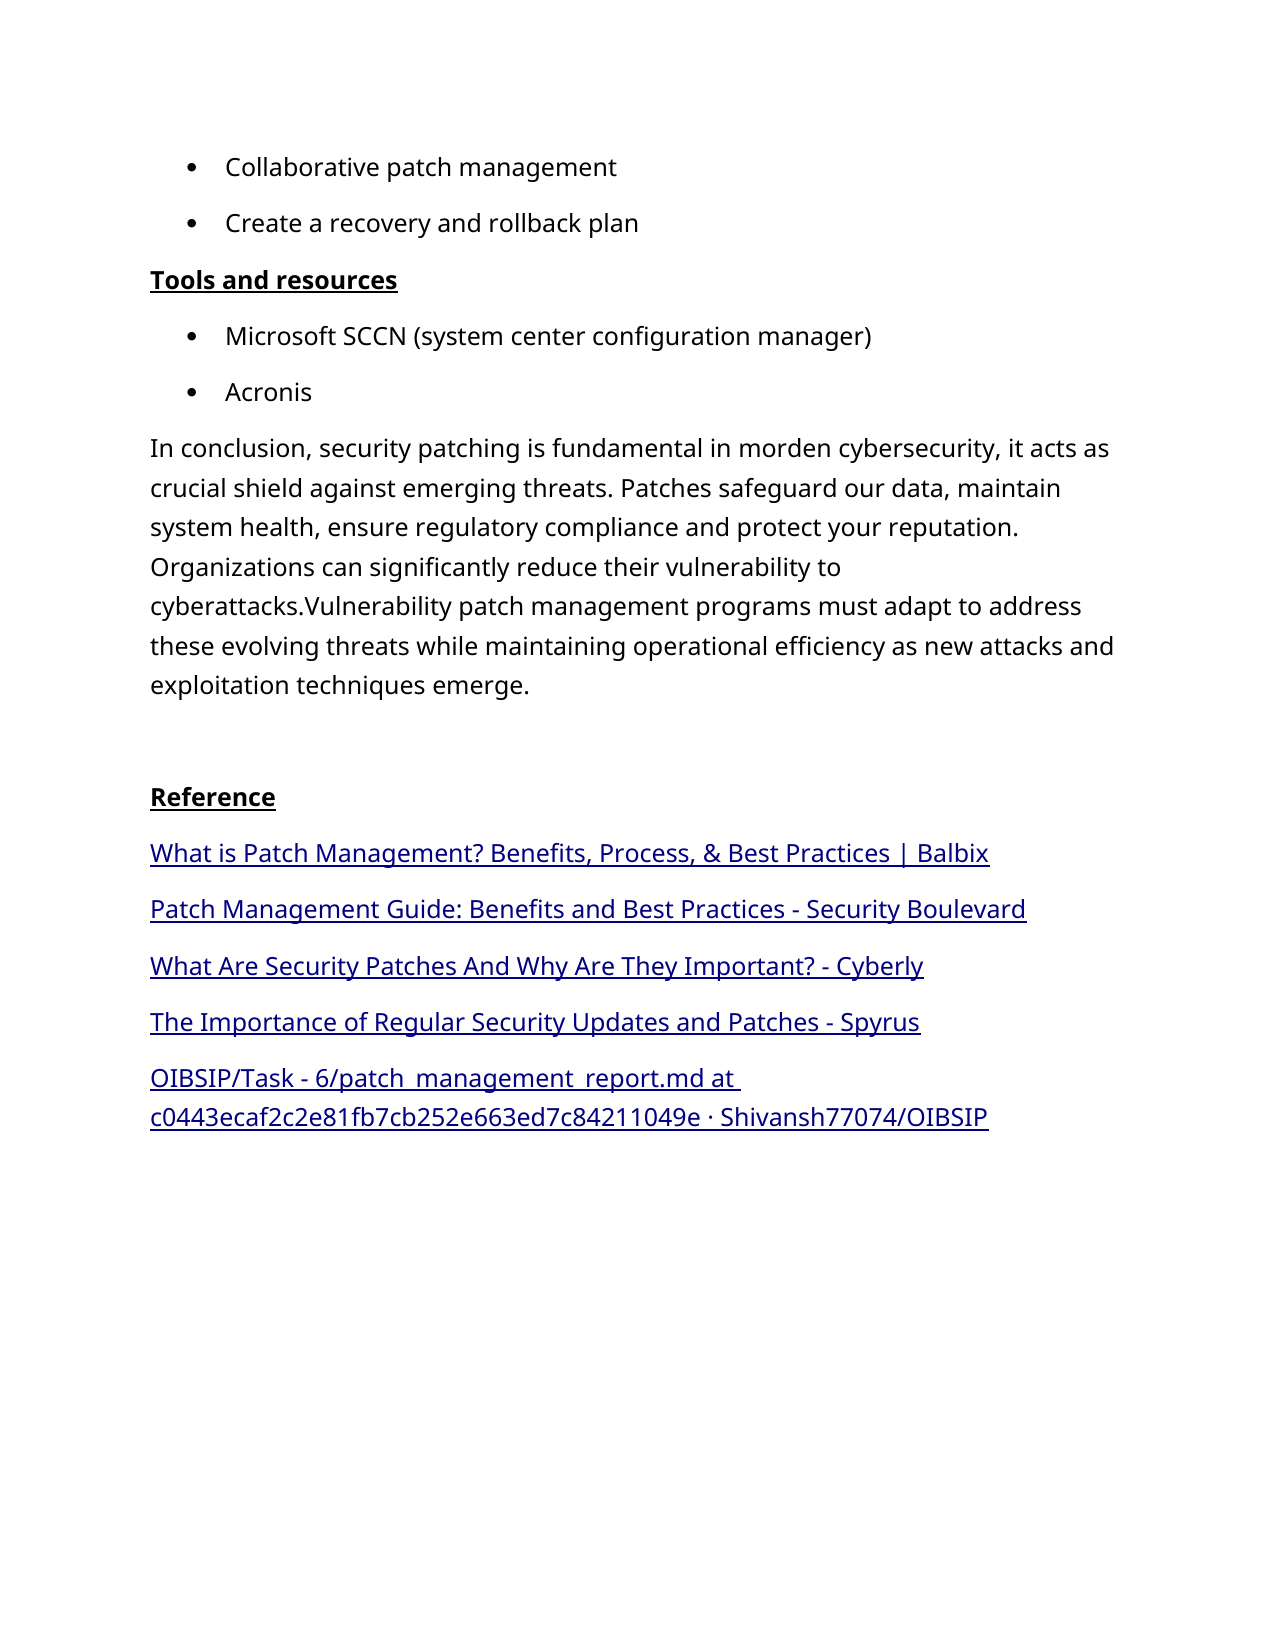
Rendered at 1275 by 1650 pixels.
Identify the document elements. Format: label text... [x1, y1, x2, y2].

text What Are Security Patches And Why Are They Important? - Cyberly [150, 948, 1125, 982]
text Patch Management Guide: Benefits and Best Practices - Security Boulevard [150, 892, 1125, 926]
list Create a recovery and rollback plan [187, 206, 1125, 240]
text Tools and resources [150, 262, 1125, 296]
list Collaborative patch management [187, 150, 1125, 184]
text The Importance of Regular Security Updates and Patches - Spyrus [150, 1004, 1125, 1038]
list Microsoft SCCN (system center configuration manager) [187, 318, 1125, 352]
text In conclusion, security patching is fundamental in morden cybersecurity, it acts as crucial shield against emerging threats. Patches safeguard our data, maintain system health, ensure regulatory compliance and protect your reputation. Organizations can significantly reduce their vulnerability to cyberattacks.Vulnerability patch management programs must adapt to address these evolving threats while maintaining operational efficiency as new attacks and exploitation techniques emerge. [150, 431, 1125, 702]
text What is Patch Management? Benefits, Process, & Best Practices | Balbix [150, 836, 1125, 870]
text Reference [150, 780, 1125, 814]
text OIBSIP/Task - 6/patch_management_report.md at c0443ecaf2c2e81fb7cb252e663ed7c84211049e · Shivansh77074/OIBSIP [150, 1061, 1125, 1134]
list Acronis [187, 374, 1125, 409]
